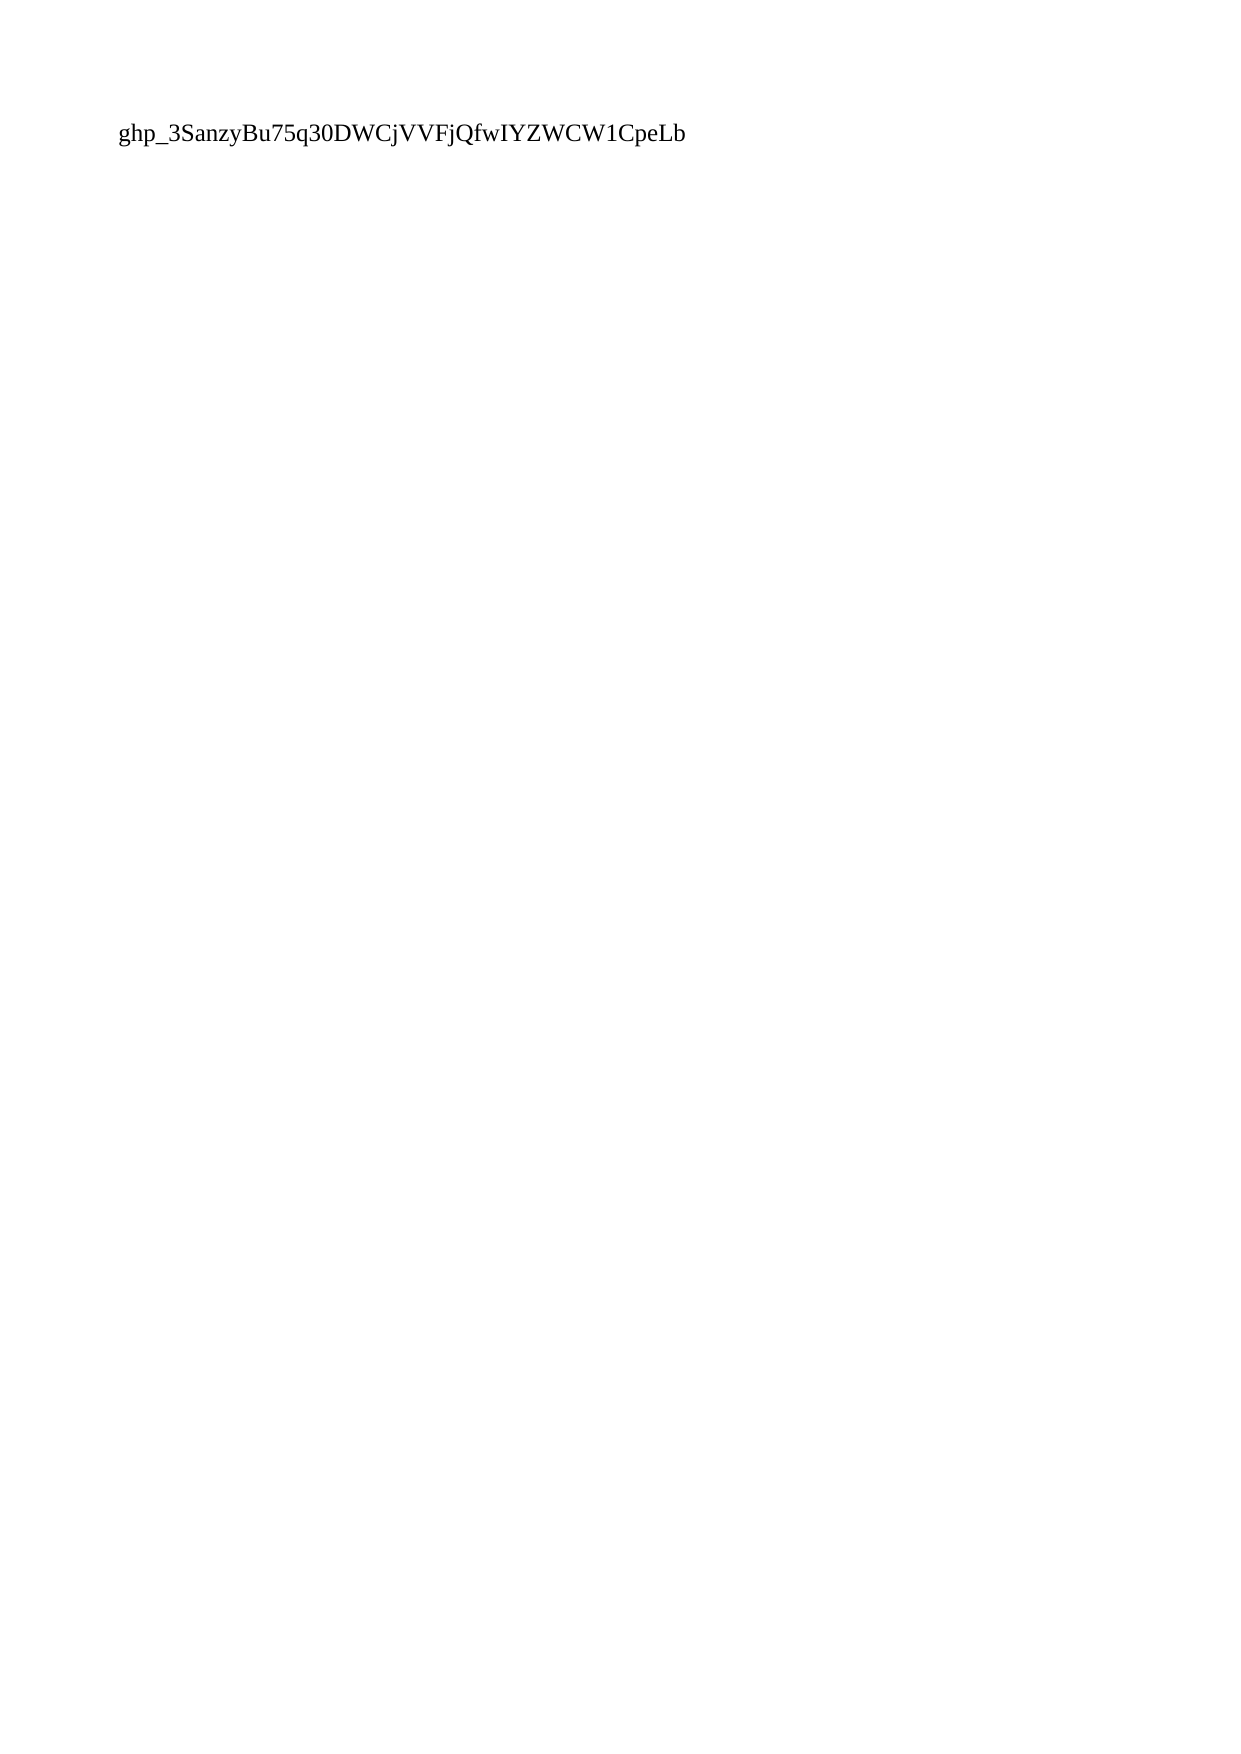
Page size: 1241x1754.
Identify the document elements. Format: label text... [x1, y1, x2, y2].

text 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 [118, 118, 1122, 147]
